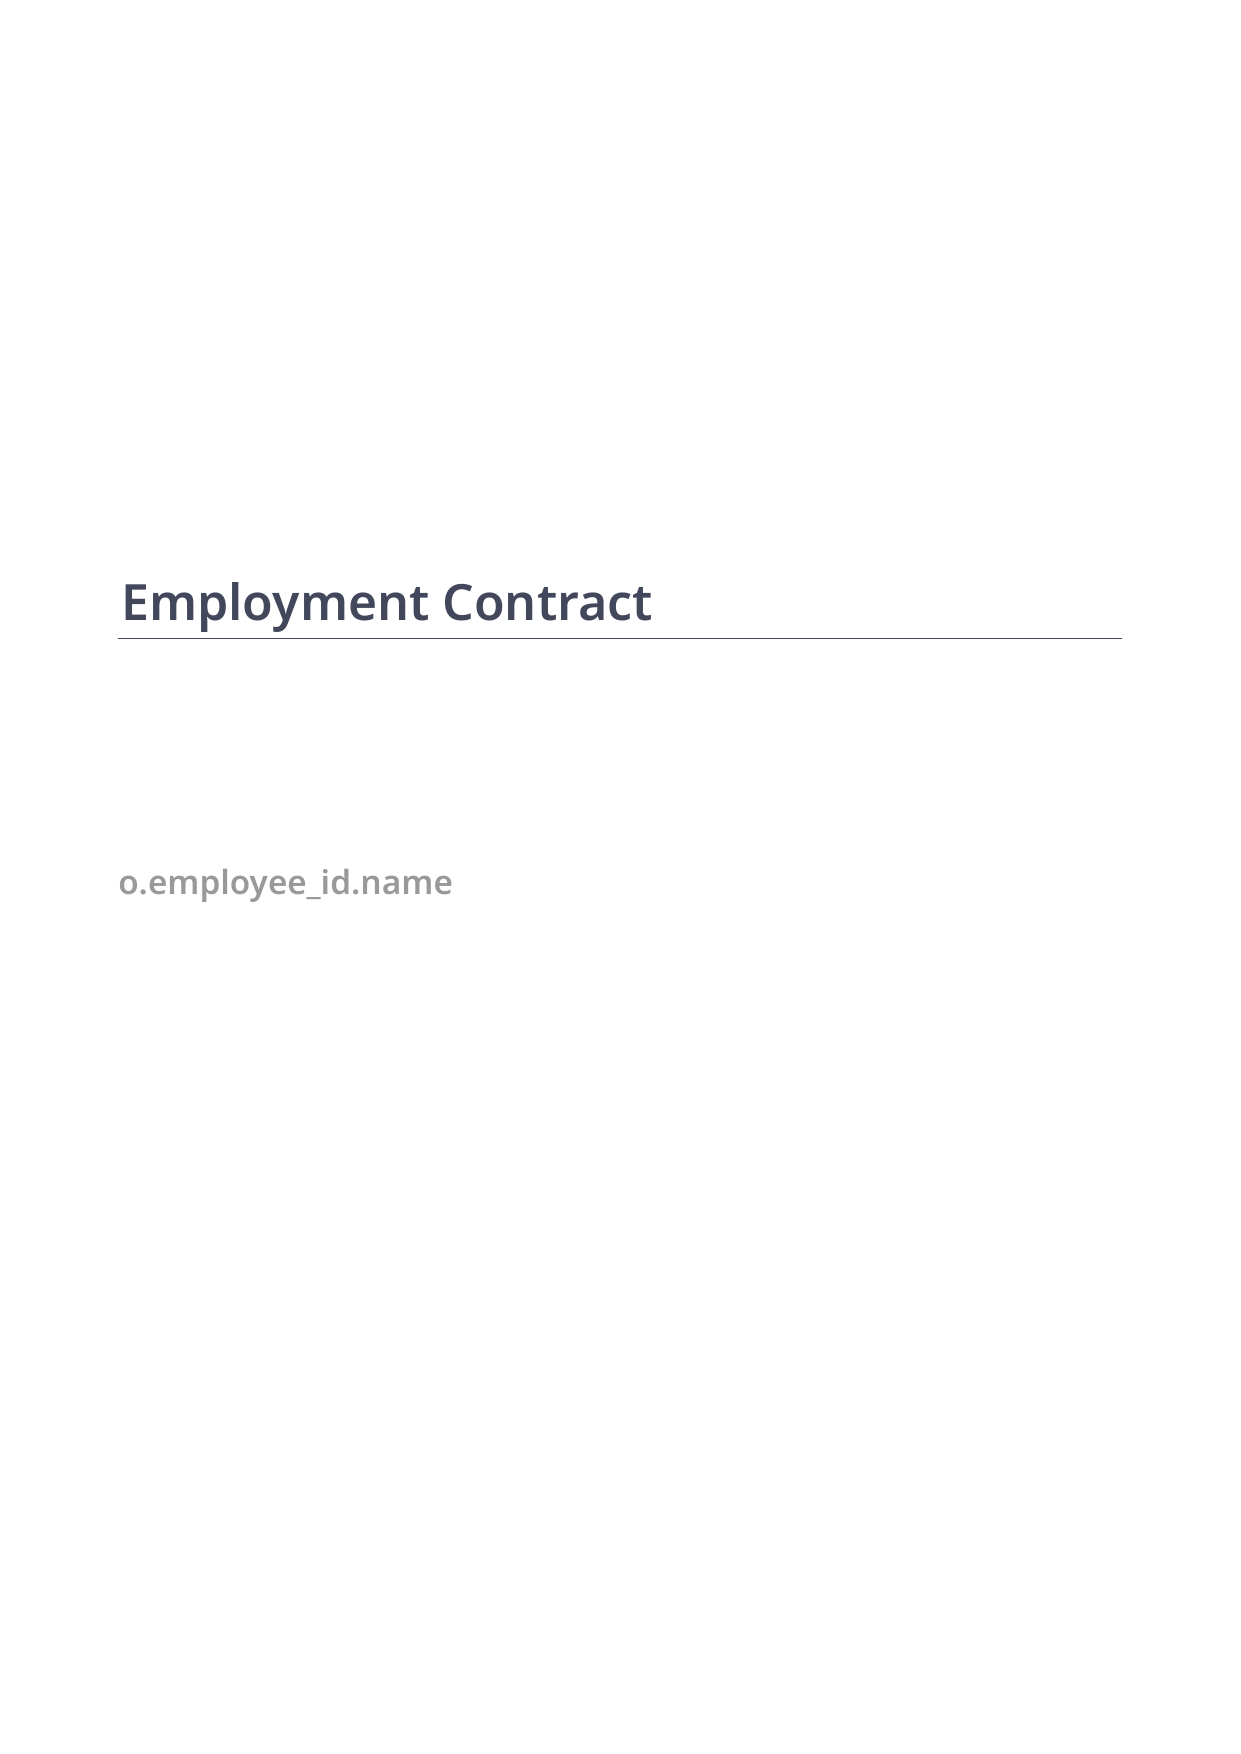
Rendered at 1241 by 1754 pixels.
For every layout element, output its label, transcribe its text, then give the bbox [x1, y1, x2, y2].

title Employment Contract [118, 564, 1122, 638]
subtitle o.employee_id.name [118, 859, 1122, 904]
